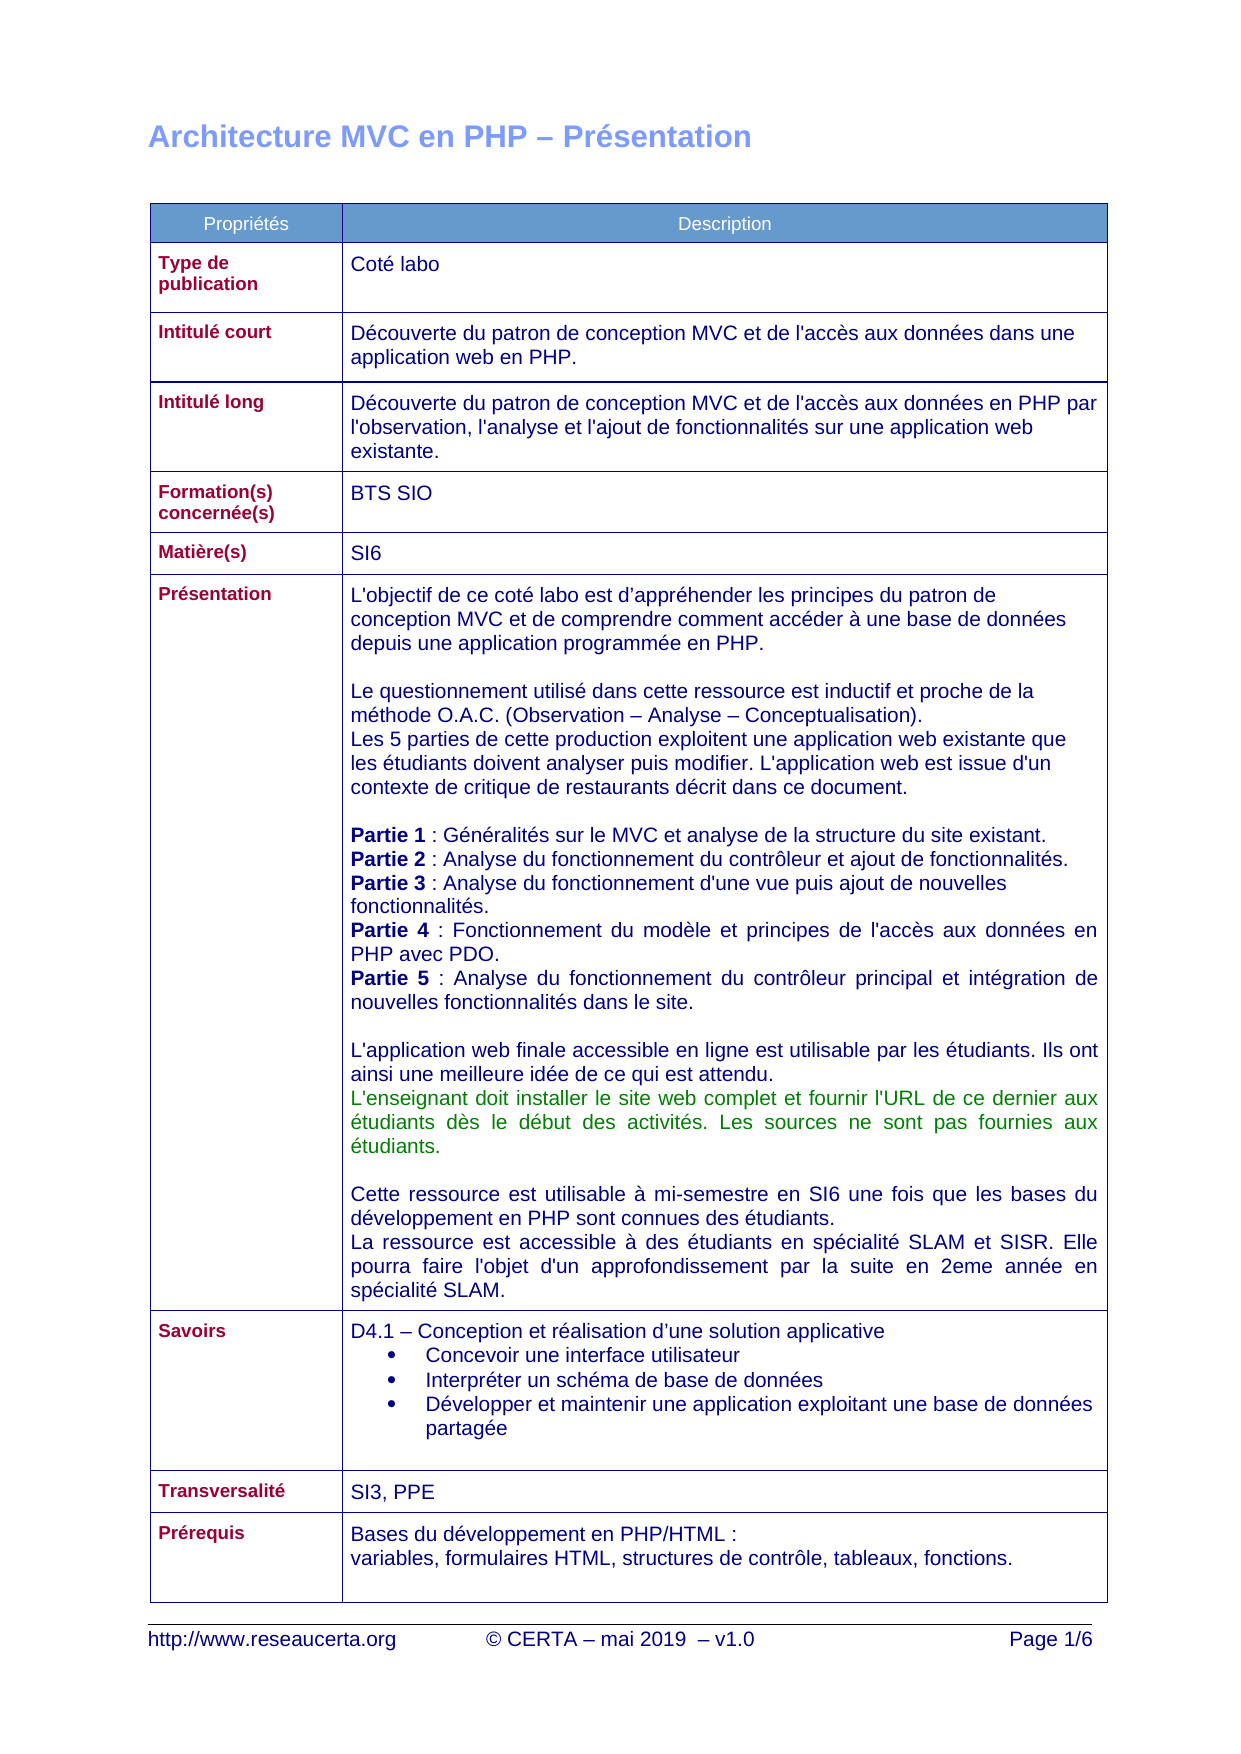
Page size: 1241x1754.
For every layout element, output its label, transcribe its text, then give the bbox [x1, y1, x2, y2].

table_cell Coté labo [343, 243, 1107, 312]
table_cell Transversalité [151, 1471, 342, 1512]
table_header Propriétés [151, 204, 342, 242]
table_cell Découverte du patron de conception MVC et de l'accès aux données en PHP par l'observation, l'analyse et l'ajout de fonctionnalités sur une application web existante. [343, 383, 1107, 471]
table_cell Découverte du patron de conception MVC et de l'accès aux données dans une application web en PHP. [343, 313, 1107, 381]
table_cell Présentation [151, 575, 342, 1310]
table_cell L'objectif de ce coté labo est d’appréhender les principes du patron de conception MVC et de comprendre comment accéder à une base de données depuis une application programmée en PHP. Le questionnement utilisé dans cette ressource est inductif et proche de la méthode O.A.C. (Observation – Analyse – Conceptualisation). Les 5 parties de cette production exploitent une application web existante que les étudiants doivent analyser puis modifier. L'application web est issue d'un contexte de critique de restaurants décrit dans ce document. Partie 1 : Généralités sur le MVC et analyse de la structure du site existant. Partie 2 : Analyse du fonctionnement du contrôleur et ajout de fonctionnalités. Partie 3 : Analyse du fonctionnement d'une vue puis ajout de nouvelles fonctionnalités. Partie 4 : Fonctionnement du modèle et principes de l'accès aux données en PHP avec PDO. Partie 5 : Analyse du fonctionnement du contrôleur principal et intégration de nouvelles fonctionnalités dans le site. L'application web finale accessible en ligne est utilisable par les étudiants. Ils ont ainsi une meilleure idée de ce qui est attendu. L'enseignant doit installer le site web complet et fournir l'URL de ce dernier aux étudiants dès le début des activités. Les sources ne sont pas fournies aux étudiants. Cette ressource est utilisable à mi-semestre en SI6 une fois que les bases du développement en PHP sont connues des étudiants. La ressource est accessible à des étudiants en spécialité SLAM et SISR. Elle pourra faire l'objet d'un approfondissement par la suite en 2eme année en spécialité SLAM. [343, 575, 1107, 1310]
text Architecture MVC en PHP – Présentation [148, 118, 1092, 154]
table_header Description [343, 204, 1107, 242]
table_cell Formation(s) concernée(s) [151, 472, 342, 532]
table_cell Intitulé long [151, 383, 342, 471]
table_cell SI3, PPE [343, 1471, 1107, 1512]
table_cell Intitulé court [151, 313, 342, 381]
table_cell D4.1 – Conception et réalisation d’une solution applicative Concevoir une interface utilisateur Interpréter un schéma de base de données Développer et maintenir une application exploitant une base de données partagée [343, 1311, 1107, 1470]
table_cell Savoirs [151, 1311, 342, 1470]
table_cell Bases du développement en PHP/HTML : variables, formulaires HTML, structures de contrôle, tableaux, fonctions. [343, 1513, 1107, 1602]
table_cell Type de publication [151, 243, 342, 312]
table_cell Prérequis [151, 1513, 342, 1602]
table_cell BTS SIO [343, 472, 1107, 532]
table_cell Matière(s) [151, 533, 342, 573]
table_cell SI6 [343, 533, 1107, 573]
